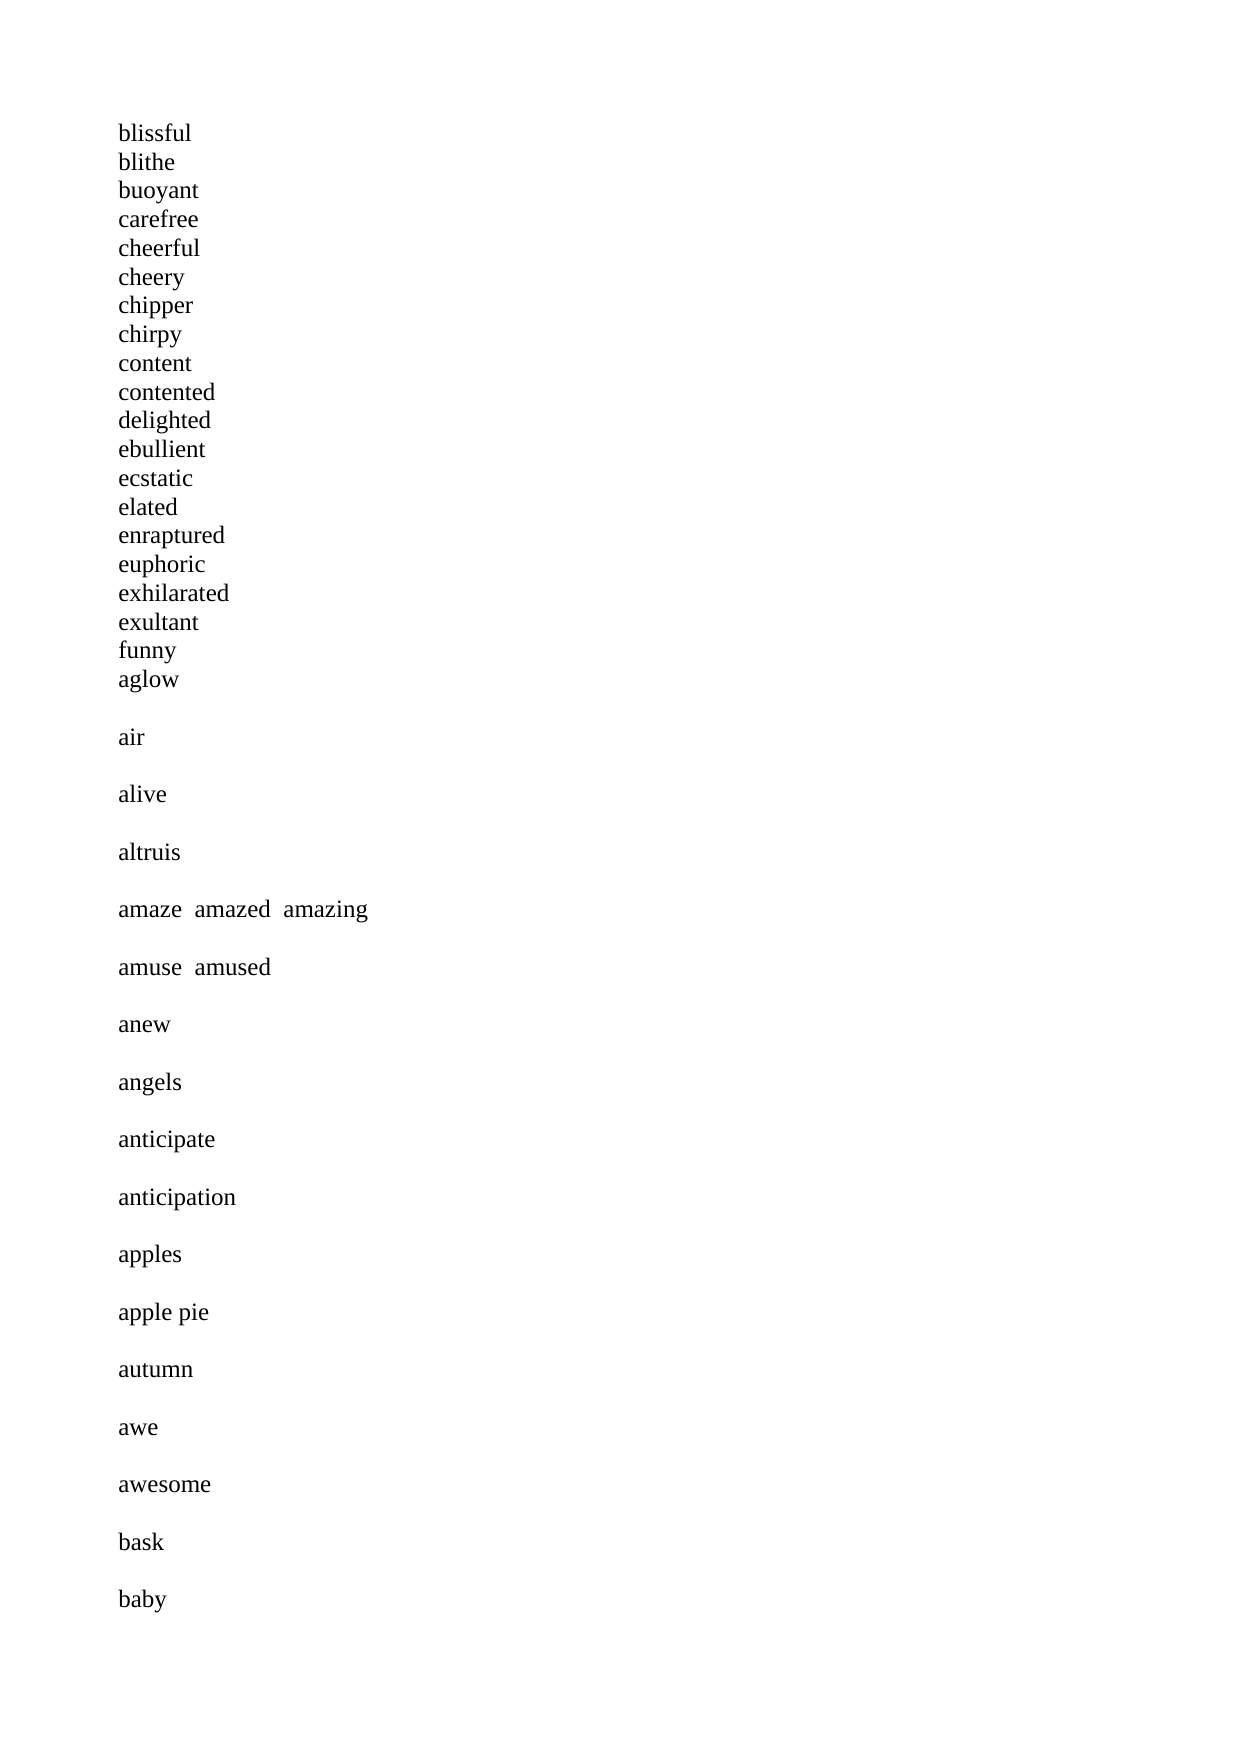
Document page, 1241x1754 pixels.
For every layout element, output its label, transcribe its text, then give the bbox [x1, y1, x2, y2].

text awe [118, 1412, 1122, 1441]
text anticipation [118, 1182, 1122, 1211]
text anticipate [118, 1124, 1122, 1153]
text apples [118, 1239, 1122, 1268]
text carefree [118, 204, 1122, 233]
text autumn [118, 1354, 1122, 1383]
text apple pie [118, 1297, 1122, 1326]
text bask [118, 1527, 1122, 1556]
text enraptured [118, 521, 1122, 549]
text aglow [118, 664, 1122, 693]
text amuse amused [118, 952, 1122, 981]
text exultant [118, 607, 1122, 636]
text content [118, 348, 1122, 377]
text contented [118, 377, 1122, 406]
text cheerful [118, 233, 1122, 262]
text alive [118, 779, 1122, 808]
text blithe [118, 147, 1122, 176]
text ebullient [118, 434, 1122, 463]
text delighted [118, 406, 1122, 434]
text elated [118, 492, 1122, 521]
text baby [118, 1584, 1122, 1613]
text cheery [118, 262, 1122, 291]
text altruis [118, 837, 1122, 866]
text funny [118, 636, 1122, 664]
text air [118, 722, 1122, 751]
text blissful [118, 118, 1122, 147]
text angels [118, 1067, 1122, 1096]
text anew [118, 1009, 1122, 1038]
text ecstatic [118, 463, 1122, 492]
text exhilarated [118, 578, 1122, 607]
text awesome [118, 1469, 1122, 1498]
text chirpy [118, 319, 1122, 348]
text amaze amazed amazing [118, 894, 1122, 923]
text euphoric [118, 549, 1122, 578]
text chipper [118, 291, 1122, 319]
text buoyant [118, 176, 1122, 204]
